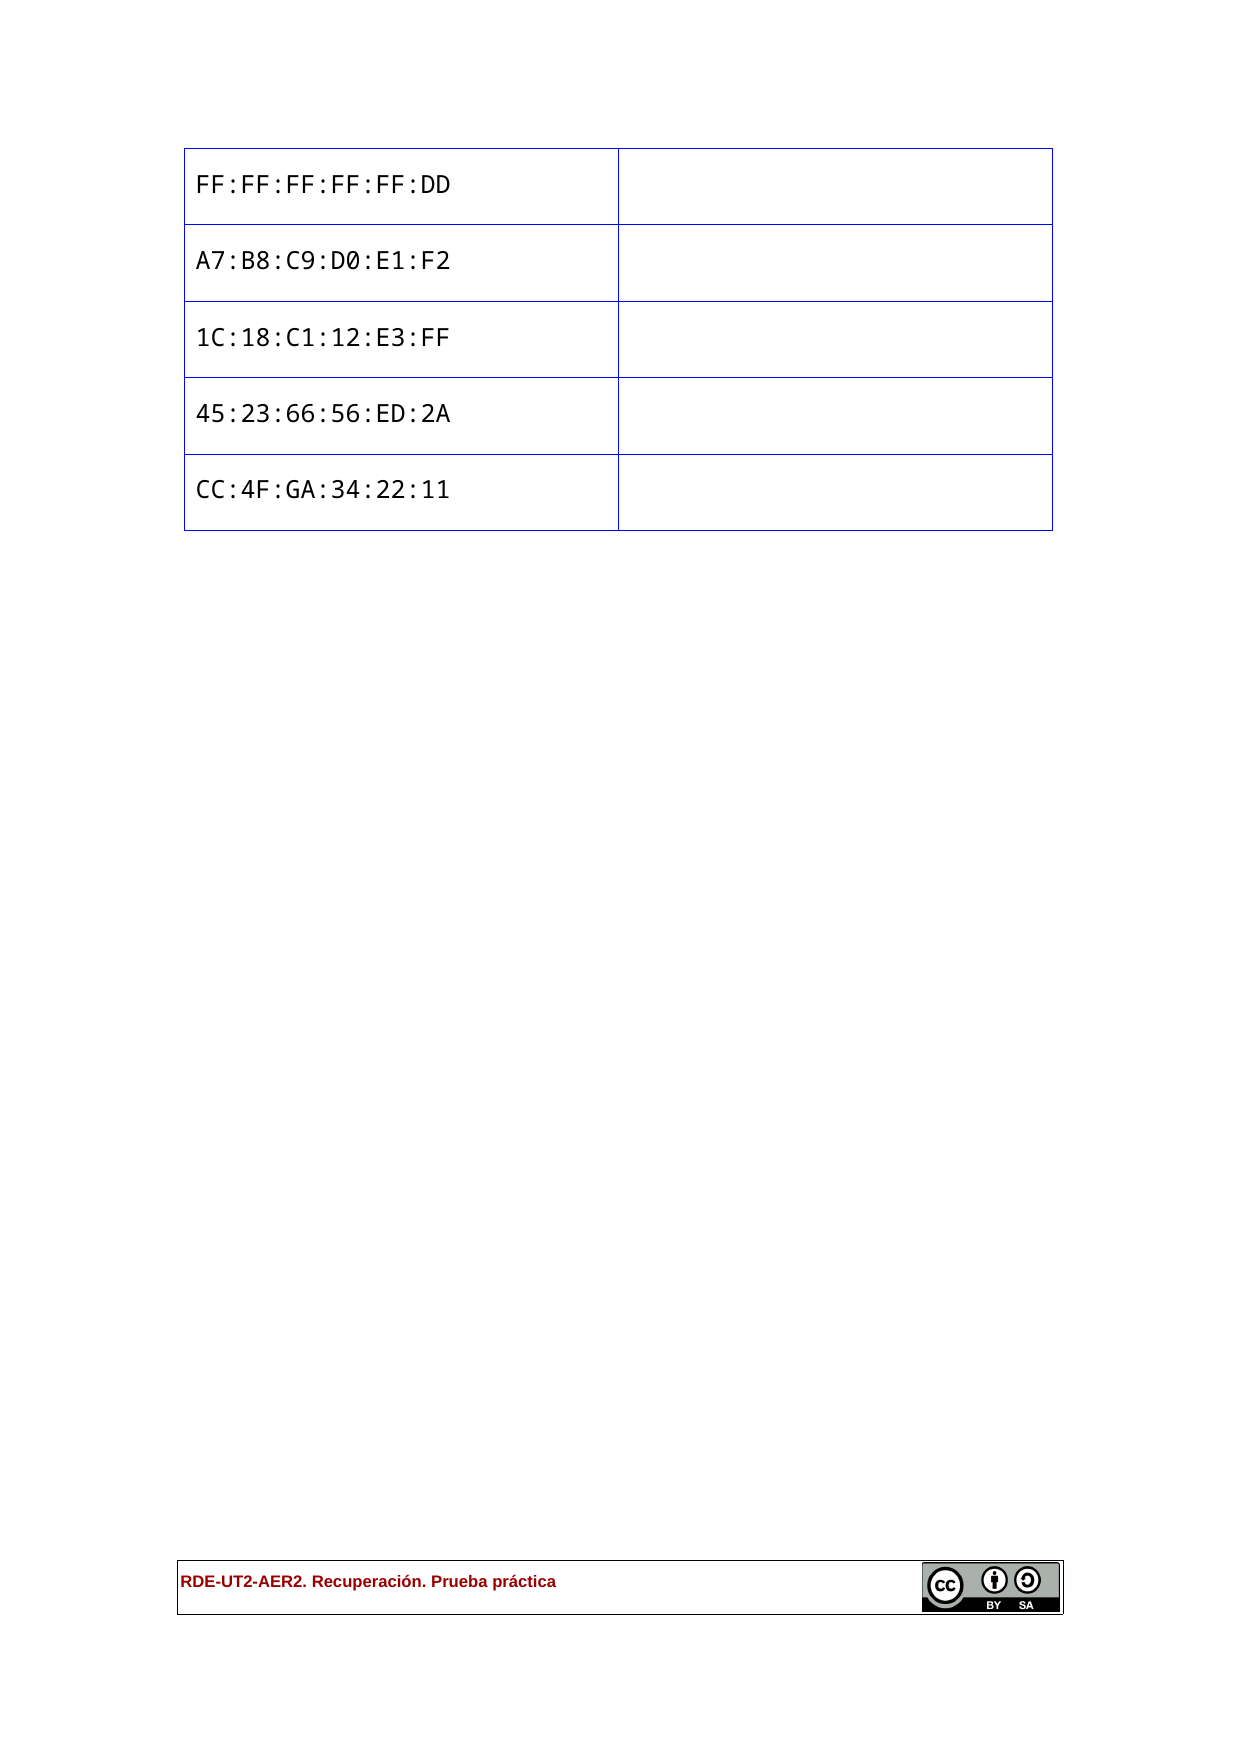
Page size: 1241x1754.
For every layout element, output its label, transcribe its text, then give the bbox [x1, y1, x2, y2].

table_cell [619, 149, 1052, 224]
table_cell [619, 455, 1052, 530]
table_cell 45:23:66:56:ED:2A [185, 378, 618, 453]
table_cell FF:FF:FF:FF:FF:DD [185, 149, 618, 224]
table_cell 1C:18:C1:12:E3:FF [185, 302, 618, 377]
table_cell CC:4F:GA:34:22:11 [185, 455, 618, 530]
table_cell A7:B8:C9:D0:E1:F2 [185, 225, 618, 301]
picture [922, 1562, 1060, 1612]
table_cell [619, 302, 1052, 377]
table_cell [619, 378, 1052, 453]
table_cell [619, 225, 1052, 301]
